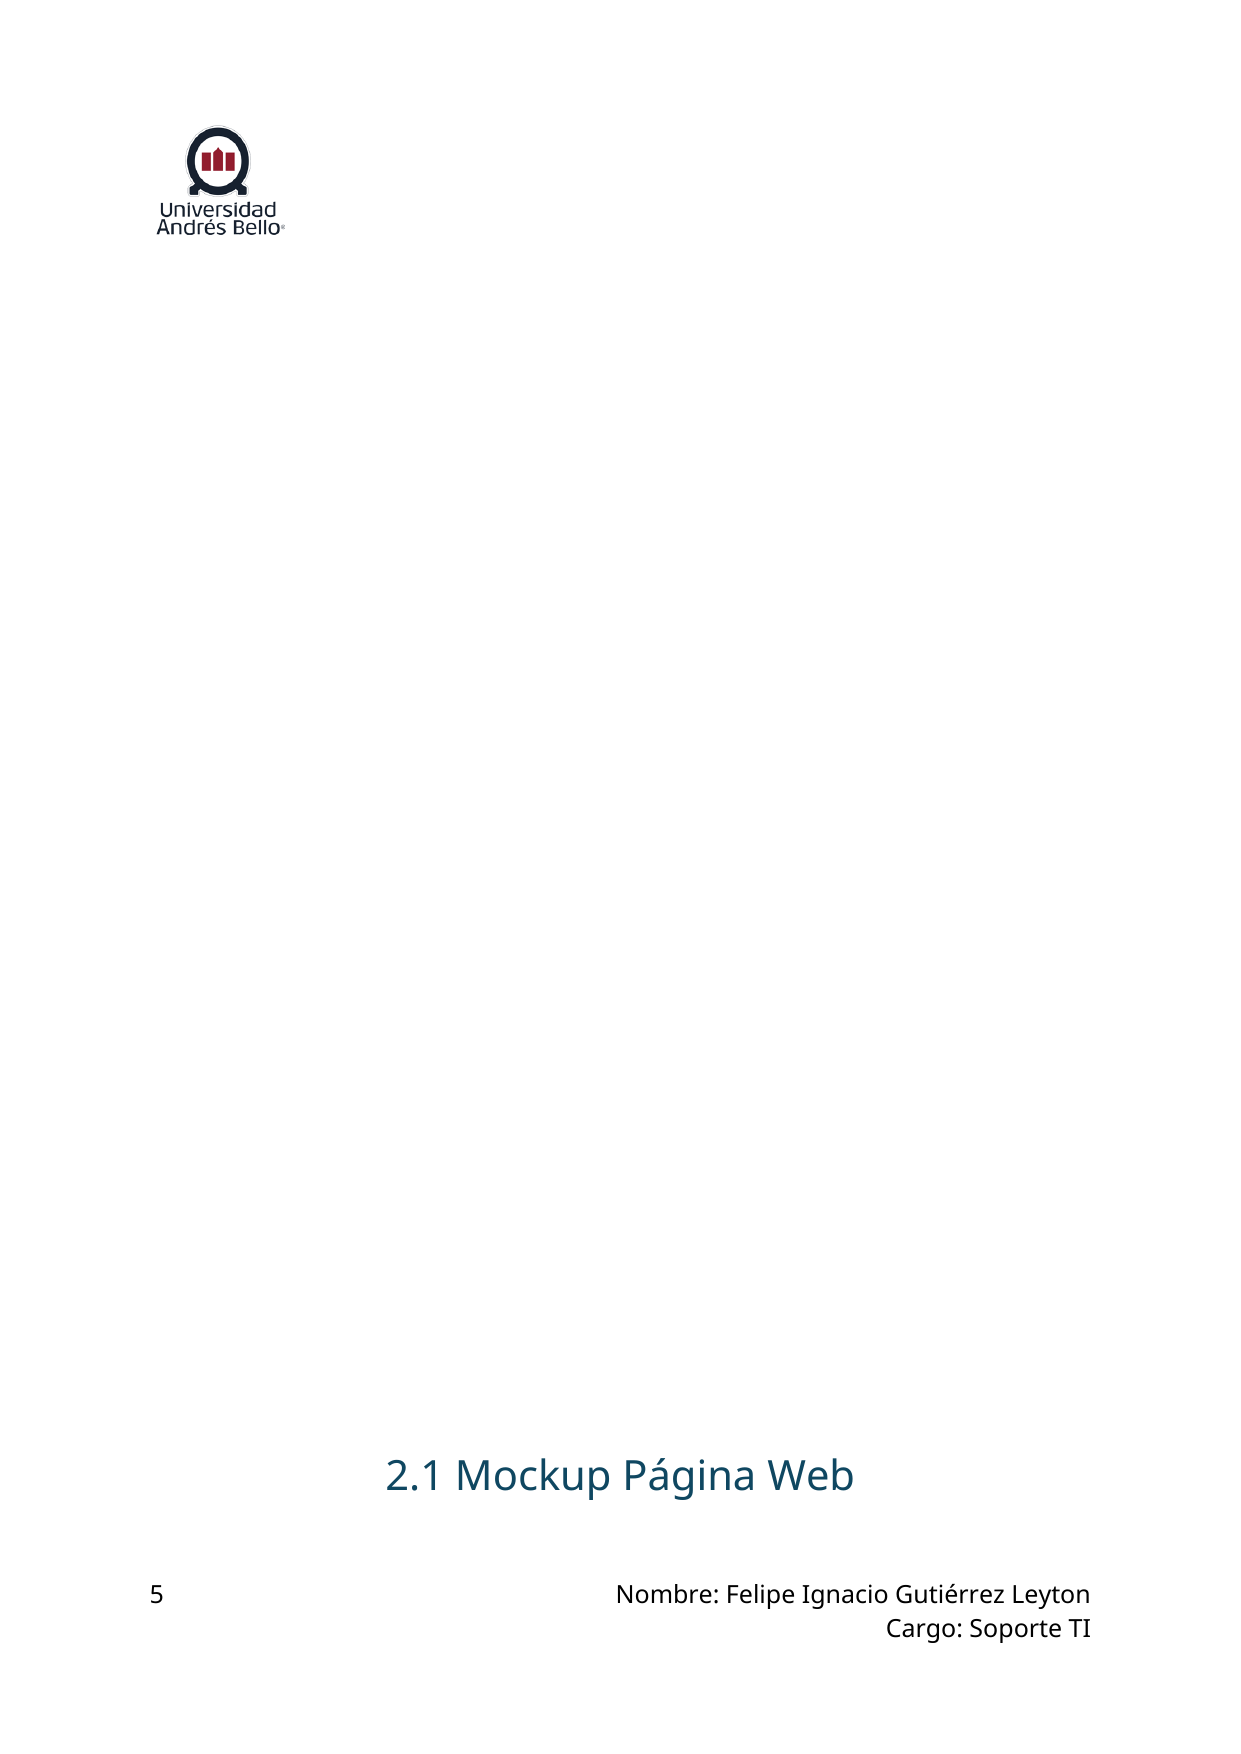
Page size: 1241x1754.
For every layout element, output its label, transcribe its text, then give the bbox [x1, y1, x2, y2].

subtitle 2.1 Mockup Página Web [150, 1446, 1090, 1502]
